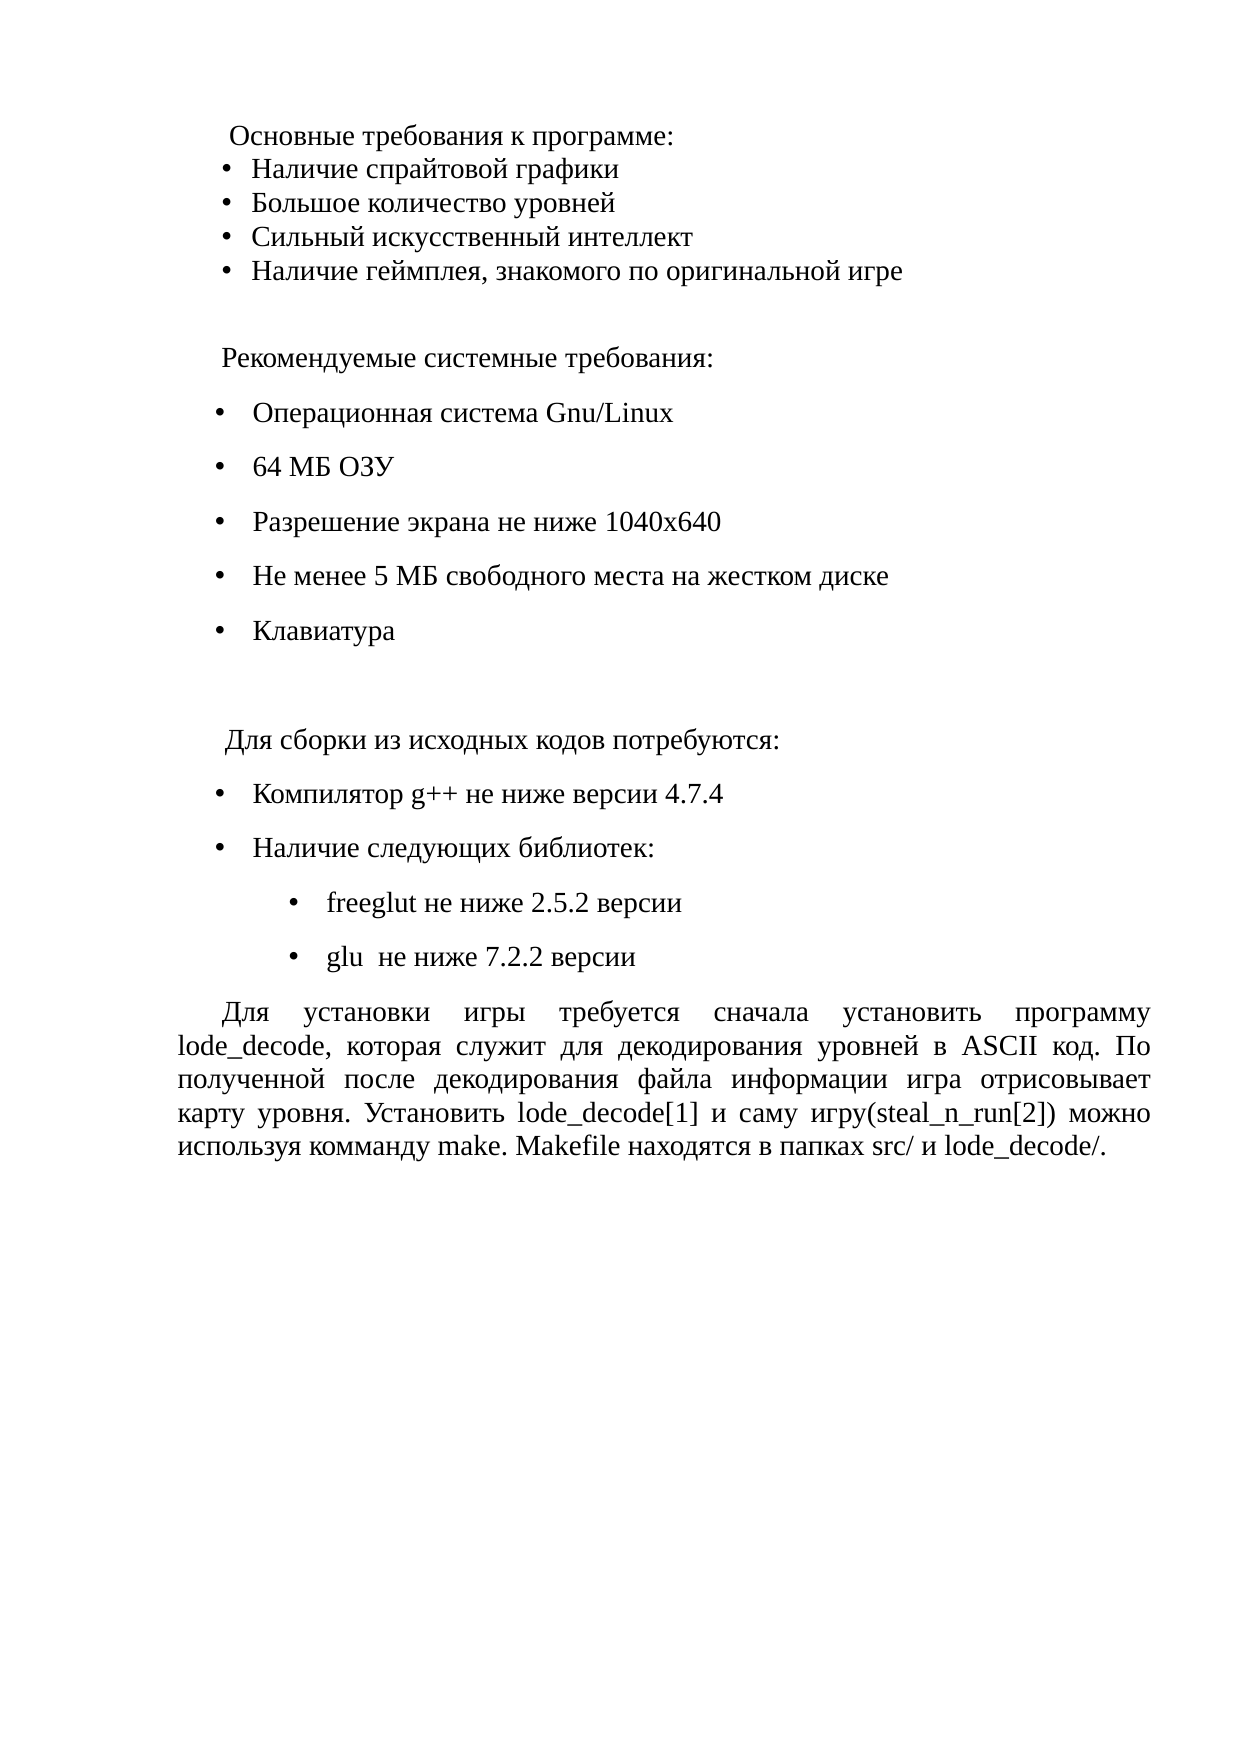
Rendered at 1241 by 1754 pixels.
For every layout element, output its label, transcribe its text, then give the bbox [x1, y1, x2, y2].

list Разрешение экрана не ниже 1040х640 [215, 504, 1152, 538]
list Наличие следующих библиотек: [215, 831, 1152, 864]
text Основные требования к программе: [177, 118, 1152, 152]
list 64 МБ ОЗУ [215, 449, 1152, 483]
list freeglut не ниже 2.5.2 версии [288, 885, 1152, 919]
list Компилятор g++ не ниже версии 4.7.4 [215, 776, 1152, 810]
list Клавиатура [215, 613, 1152, 647]
text Рекомендуемые системные требования: [177, 341, 1152, 374]
text Для сборки из исходных кодов потребуются: [177, 722, 1152, 755]
list Сильный искусственный интеллект [177, 219, 1152, 253]
text Для установки игры требуется сначала установить программу lode_decode, которая служит для декодирования уровней в ASCII код. По полученной после декодирования файла информации игра отрисовывает карту уровня. Установить lode_decode[1] и саму игру(steal_n_run[2]) можно используя комманду make. Makefile находятся в папках src/ и lode_decode/. [177, 994, 1152, 1162]
list Наличие геймплея, знакомого по оригинальной игре [177, 253, 1152, 286]
list Наличие спрайтовой графики [177, 152, 1152, 185]
list Большое количество уровней [177, 185, 1152, 219]
list Операционная система Gnu/Linux [215, 395, 1152, 429]
list glu не ниже 7.2.2 версии [288, 939, 1152, 973]
list Не менее 5 МБ свободного места на жестком диске [215, 558, 1152, 592]
